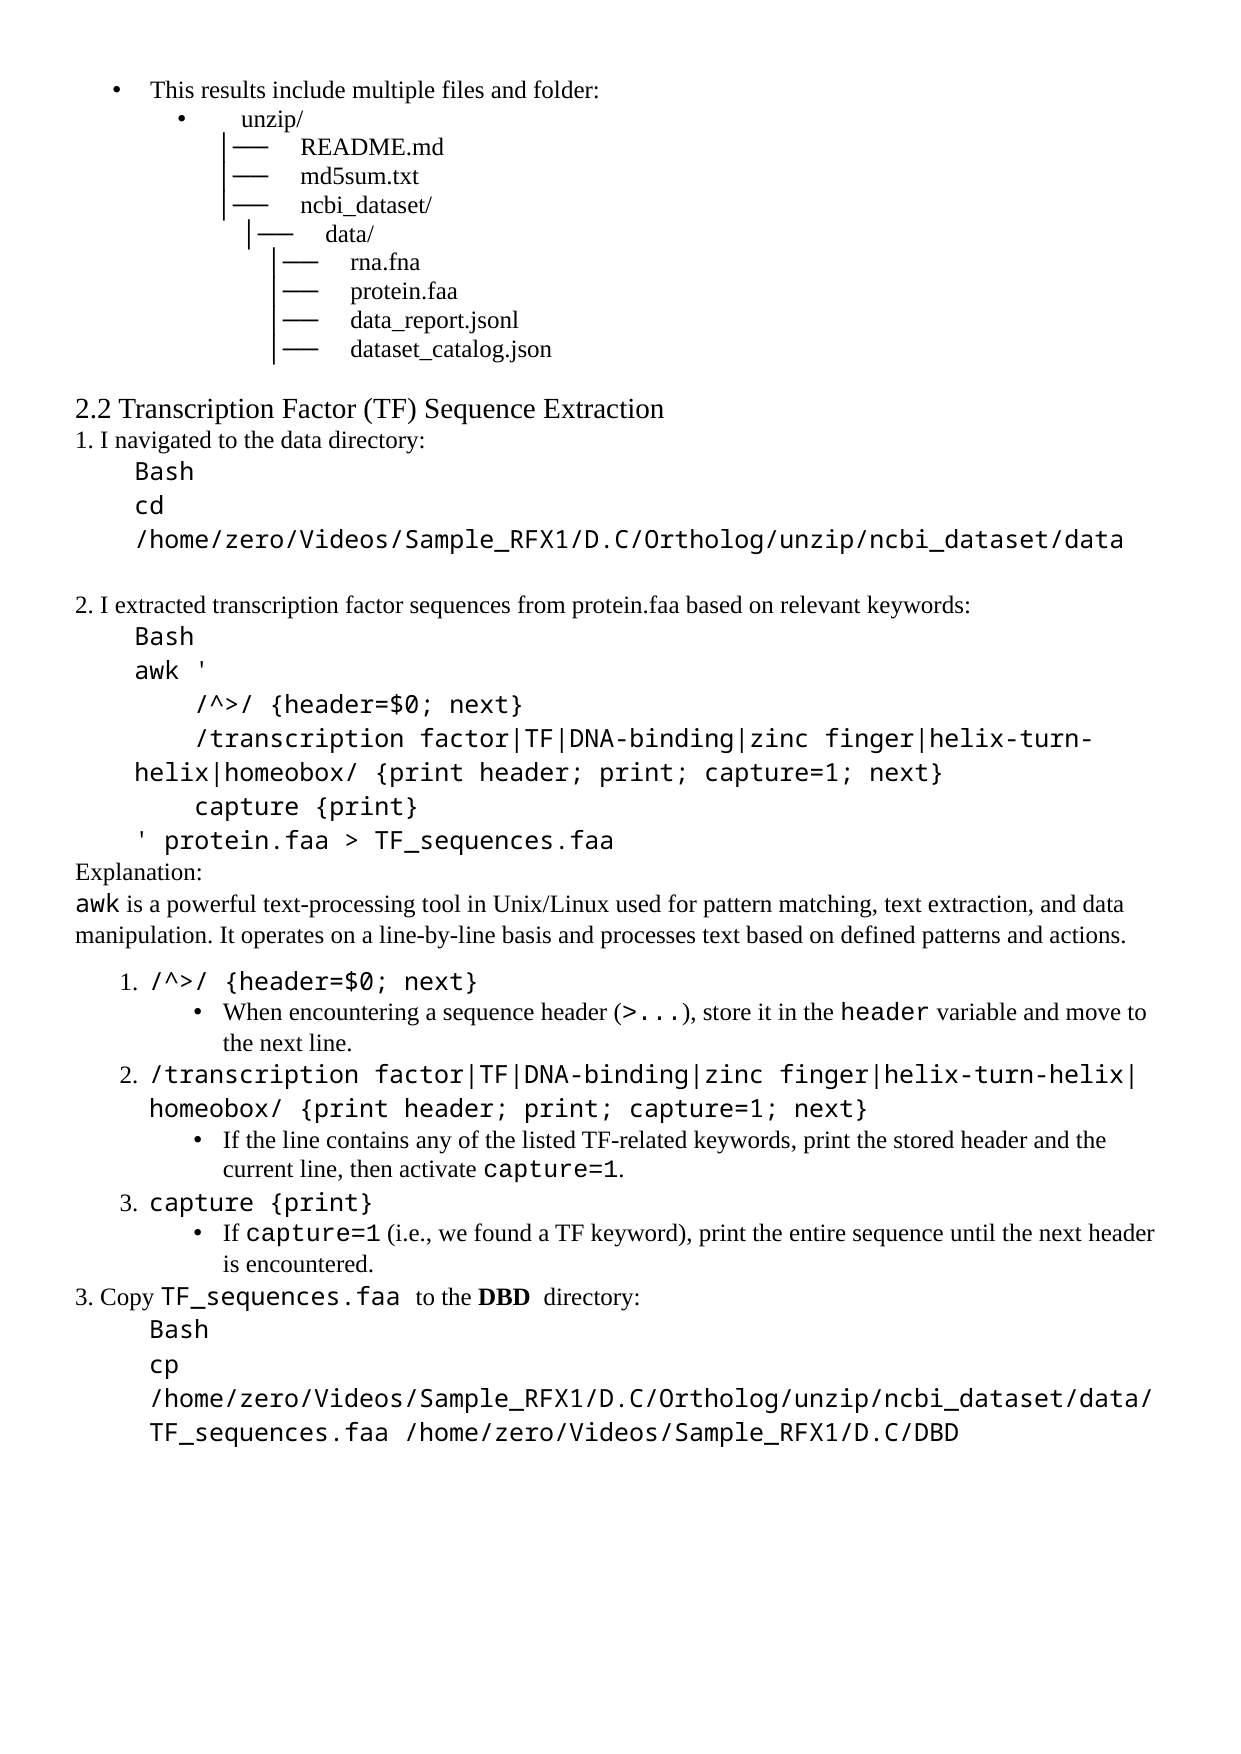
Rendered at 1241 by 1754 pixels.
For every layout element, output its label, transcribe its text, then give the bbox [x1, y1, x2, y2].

list If the line contains any of the listed TF-related keywords, print the stored header and the current line, then activate capture=1. [193, 1125, 1165, 1184]
subtitle Explanation: [75, 857, 1165, 886]
text awk is a powerful text-processing tool in Unix/Linux used for pattern matching, text extraction, and data manipulation. It operates on a line-by-line basis and processes text based on defined patterns and actions. [75, 886, 1165, 948]
text 3. Copy TF_sequences.faa to the DBD directory: [75, 1278, 1165, 1312]
list When encountering a sequence header (>...), store it in the header variable and move to the next line. [193, 997, 1165, 1057]
text Bash [134, 618, 1165, 653]
list capture {print} [119, 1184, 1165, 1218]
text awk ' [134, 653, 1165, 687]
text /^>/ {header=$0; next} [134, 687, 1165, 721]
list 📂 unzip/ │── 📄 README.md │── 📄 md5sum.txt │── 📂 ncbi_dataset/ │── 📂 data/ │── 📄 rna.fna │── 📄 protein.faa │── 📄 data_report.jsonl │── 📄 dataset_catalog.json [177, 104, 1165, 362]
text 2.2 Transcription Factor (TF) Sequence Extraction [75, 391, 1165, 425]
list This results include multiple files and folder: [112, 75, 1165, 104]
list /transcription factor|TF|DNA-binding|zinc finger|helix-turn-helix|homeobox/ {print header; print; capture=1; next} [119, 1057, 1165, 1125]
list If capture=1 (i.e., we found a TF keyword), print the entire sequence until the next header is encountered. [193, 1218, 1165, 1278]
text Bash [134, 453, 1165, 488]
text 1. I navigated to the data directory: [75, 425, 1165, 453]
text ' protein.faa > TF_sequences.faa [134, 823, 1165, 857]
text Bash cp /home/zero/Videos/Sample_RFX1/D.C/Ortholog/unzip/ncbi_dataset/data/TF_sequences.faa /home/zero/Videos/Sample_RFX1/D.C/DBD [149, 1312, 1165, 1448]
text 2. I extracted transcription factor sequences from protein.faa based on relevant keywords: [75, 590, 1165, 618]
text capture {print} [134, 789, 1165, 823]
text cd /home/zero/Videos/Sample_RFX1/D.C/Ortholog/unzip/ncbi_dataset/data [134, 488, 1165, 556]
text /transcription factor|TF|DNA-binding|zinc finger|helix-turn-helix|homeobox/ {print header; print; capture=1; next} [134, 721, 1165, 789]
list /^>/ {header=$0; next} [119, 963, 1165, 997]
